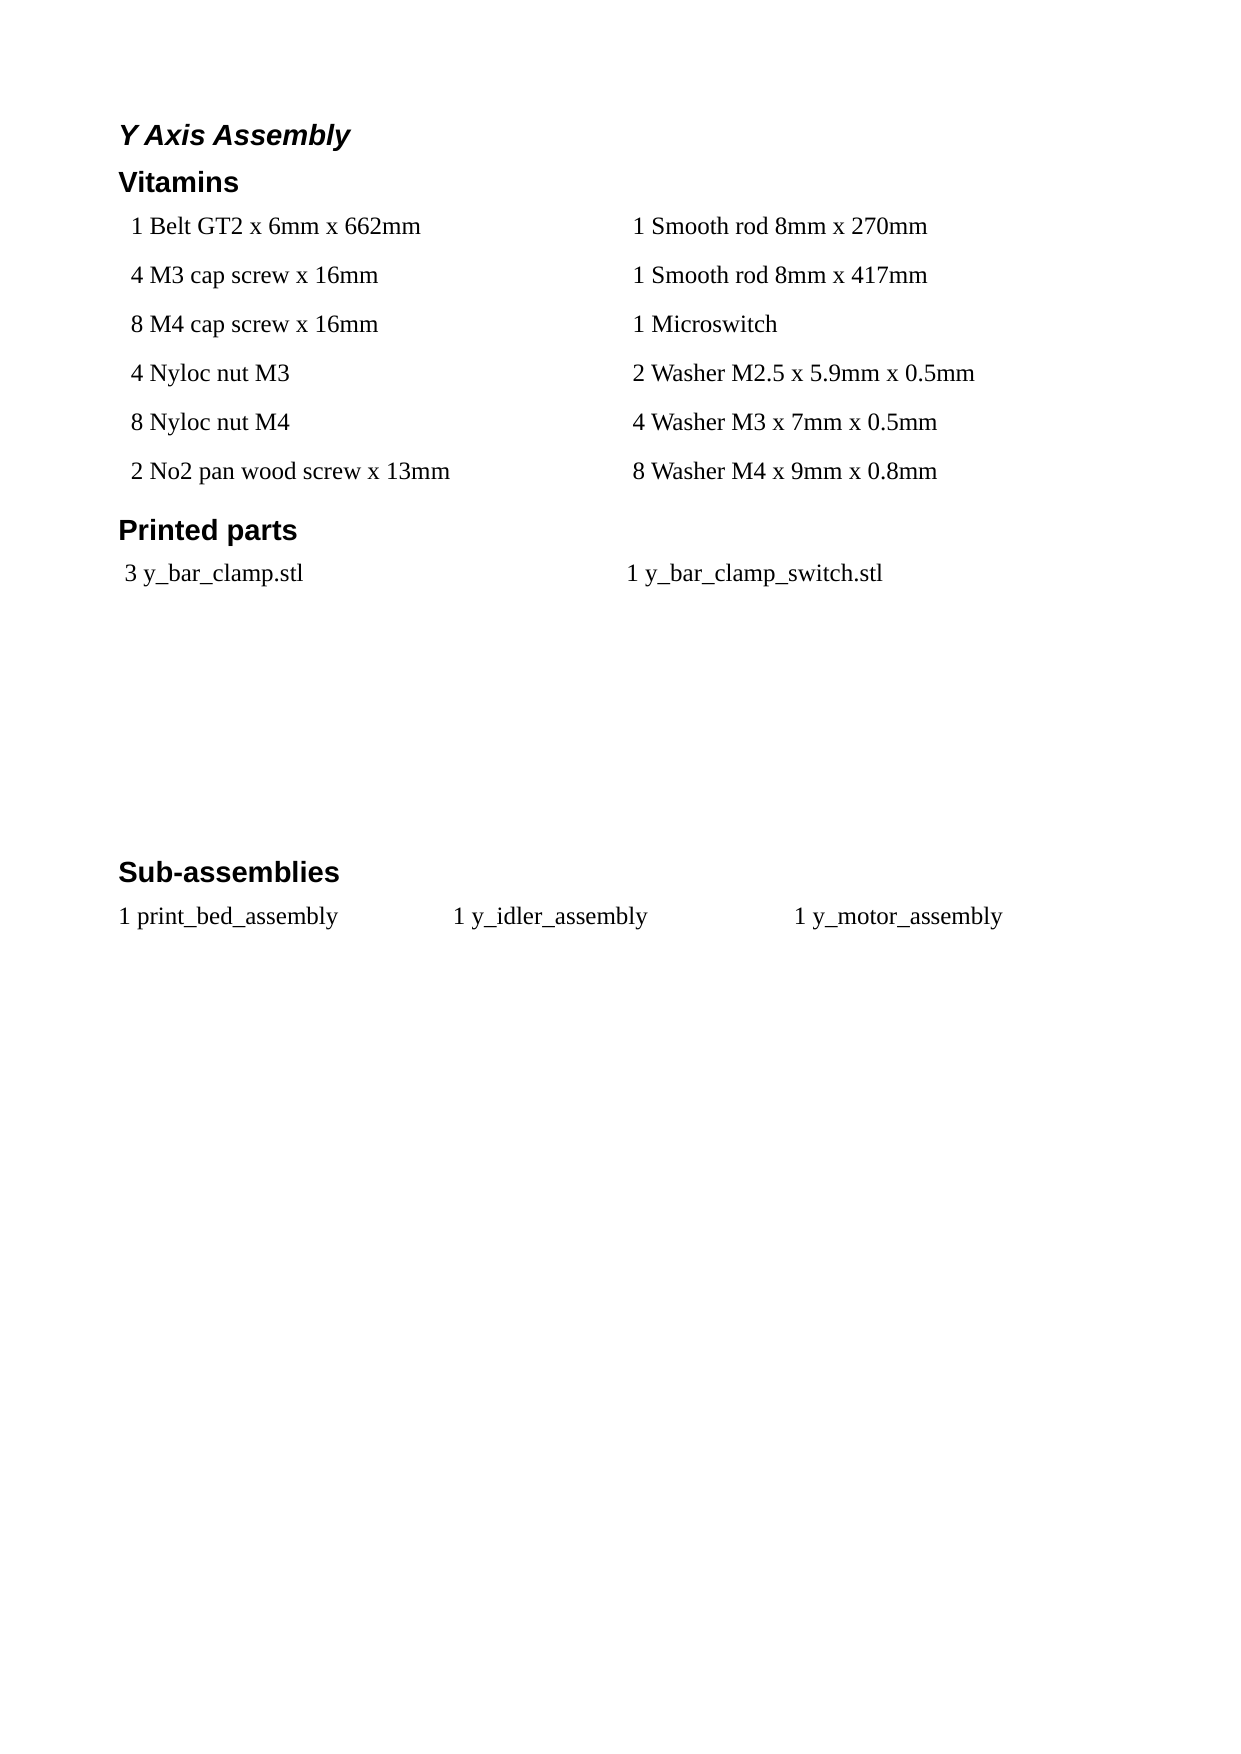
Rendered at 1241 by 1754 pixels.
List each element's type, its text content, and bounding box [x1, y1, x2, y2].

subtitle Y Axis Assembly [118, 118, 1122, 152]
subtitle Sub-assemblies [118, 855, 1122, 889]
table_header 1 Belt GT2 x 6mm x 662mm 4 M3 cap screw x 16mm 8 M4 cap screw x 16mm 4 Nyloc nut M3 8 Nyloc nut M4 2 No2 pan wood screw x 13mm [118, 211, 620, 499]
table_header 1 print_bed_assembly [118, 901, 453, 1234]
table_header 1 Smooth rod 8mm x 270mm 1 Smooth rod 8mm x 417mm 1 Microswitch 2 Washer M2.5 x 5.9mm x 0.5mm 4 Washer M3 x 7mm x 0.5mm 8 Washer M4 x 9mm x 0.8mm [620, 211, 1122, 499]
subtitle Printed parts [118, 513, 1122, 546]
table_header 1 y_idler_assembly [453, 901, 787, 1234]
table_header 3 y_bar_clamp.stl [118, 559, 620, 842]
table_header 1 y_motor_assembly [788, 901, 1122, 1234]
subtitle Vitamins [118, 165, 1122, 199]
table_header 1 y_bar_clamp_switch.stl [620, 559, 1122, 842]
